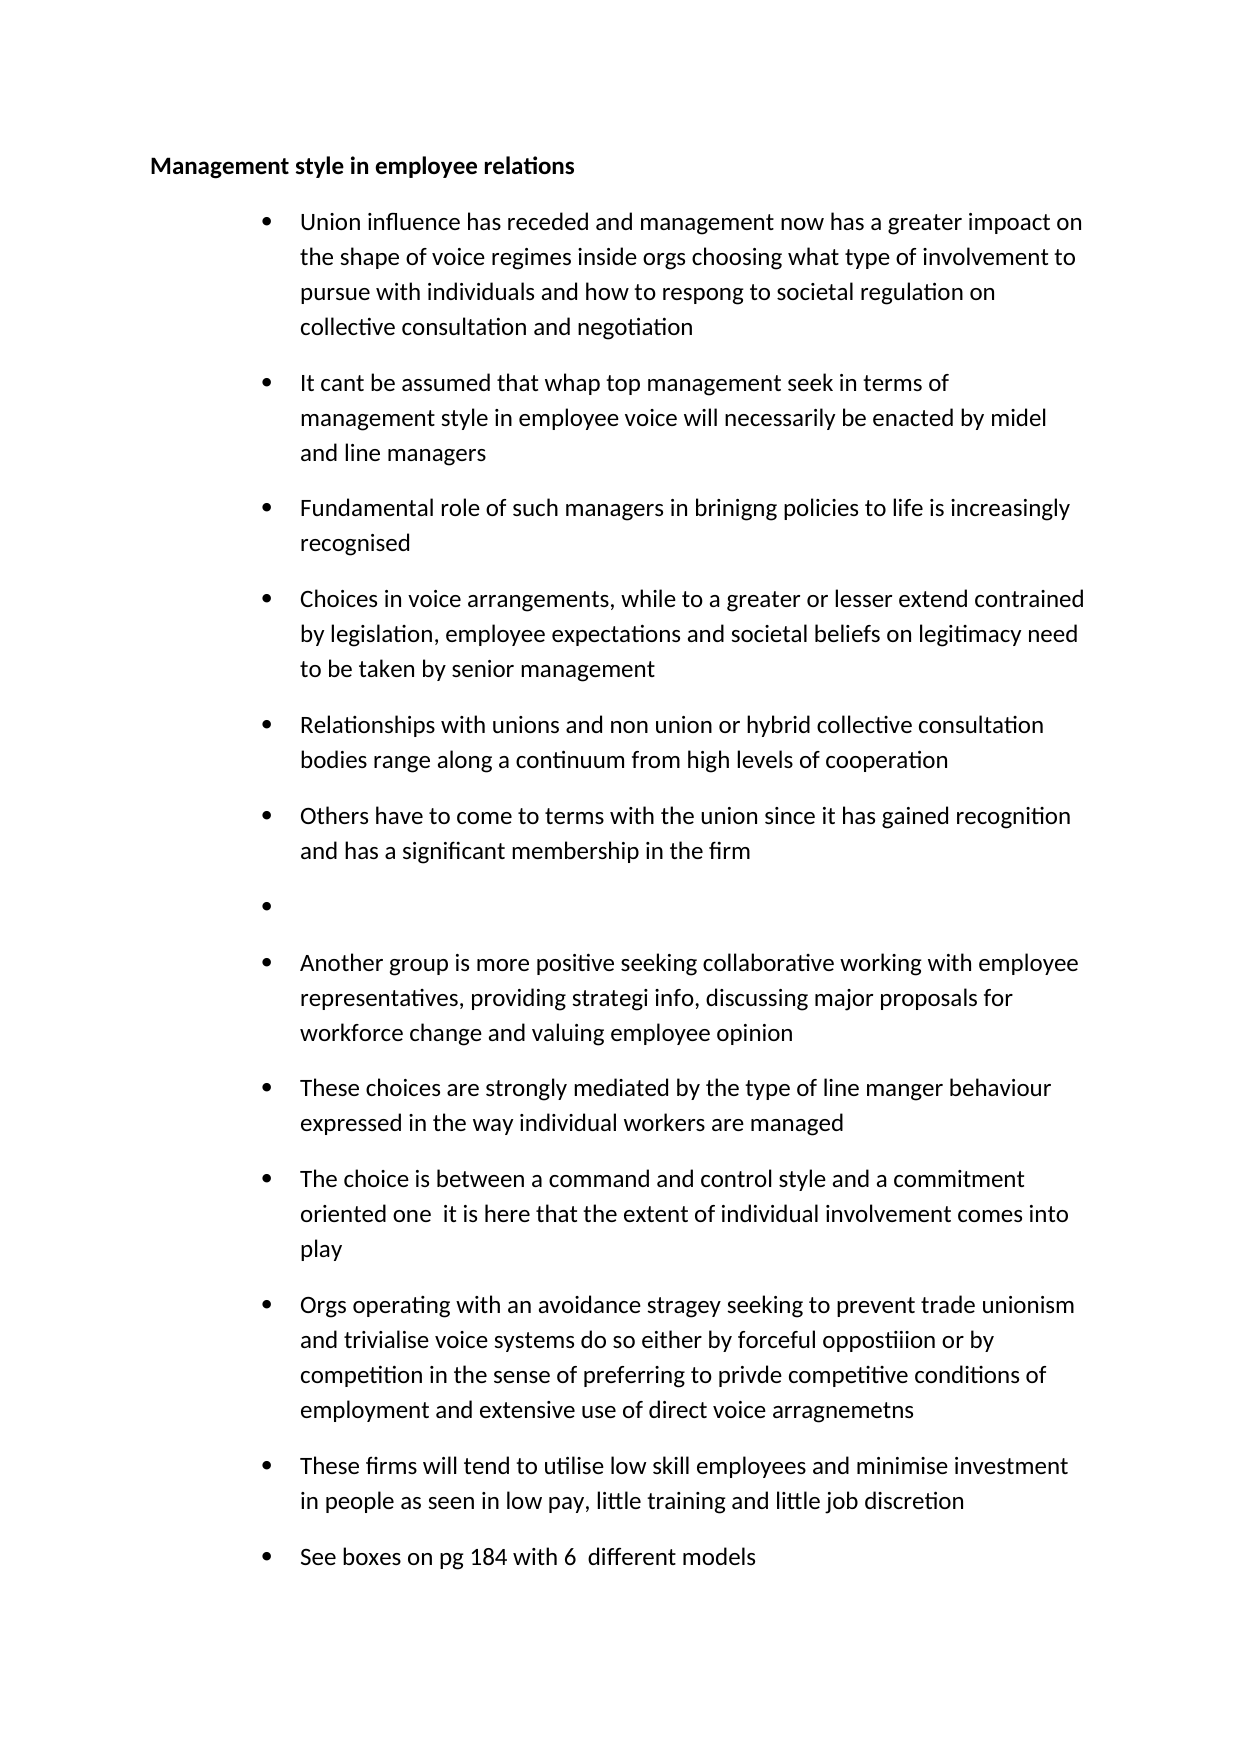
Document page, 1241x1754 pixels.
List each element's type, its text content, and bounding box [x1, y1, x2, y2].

list Choices in voice arrangements, while to a greater or lesser extend contrained by legislation, employee expectations and societal beliefs on legitimacy need to be taken by senior management [262, 583, 1090, 684]
list Others have to come to terms with the union since it has gained recognition and has a significant membership in the firm [262, 800, 1090, 866]
list These choices are strongly mediated by the type of line manger behaviour expressed in the way individual workers are managed [262, 1072, 1090, 1138]
list Union influence has receded and management now has a greater impoact on the shape of voice regimes inside orgs choosing what type of involvement to pursue with individuals and how to respong to societal regulation on collective consultation and negotiation [262, 206, 1090, 341]
list See boxes on pg 184 with 6 different models [262, 1541, 1090, 1571]
list Orgs operating with an avoidance stragey seeking to prevent trade unionism and trivialise voice systems do so either by forceful oppostiiion or by competition in the sense of preferring to privde competitive conditions of employment and extensive use of direct voice arragnemetns [262, 1289, 1090, 1425]
list Fundamental role of such managers in brinigng policies to life is increasingly recognised [262, 492, 1090, 558]
list Relationships with unions and non union or hybrid collective consultation bodies range along a continuum from high levels of cooperation [262, 709, 1090, 775]
text Management style in employee relations [150, 150, 1090, 181]
list These firms will tend to utilise low skill employees and minimise investment in people as seen in low pay, little training and little job discretion [262, 1450, 1090, 1516]
list It cant be assumed that whap top management seek in terms of management style in employee voice will necessarily be enacted by midel and line managers [262, 367, 1090, 467]
list The choice is between a command and control style and a commitment oriented one it is here that the extent of individual involvement comes into play [262, 1163, 1090, 1264]
list Another group is more positive seeking collaborative working with employee representatives, providing strategi info, discussing major proposals for workforce change and valuing employee opinion [262, 947, 1090, 1047]
